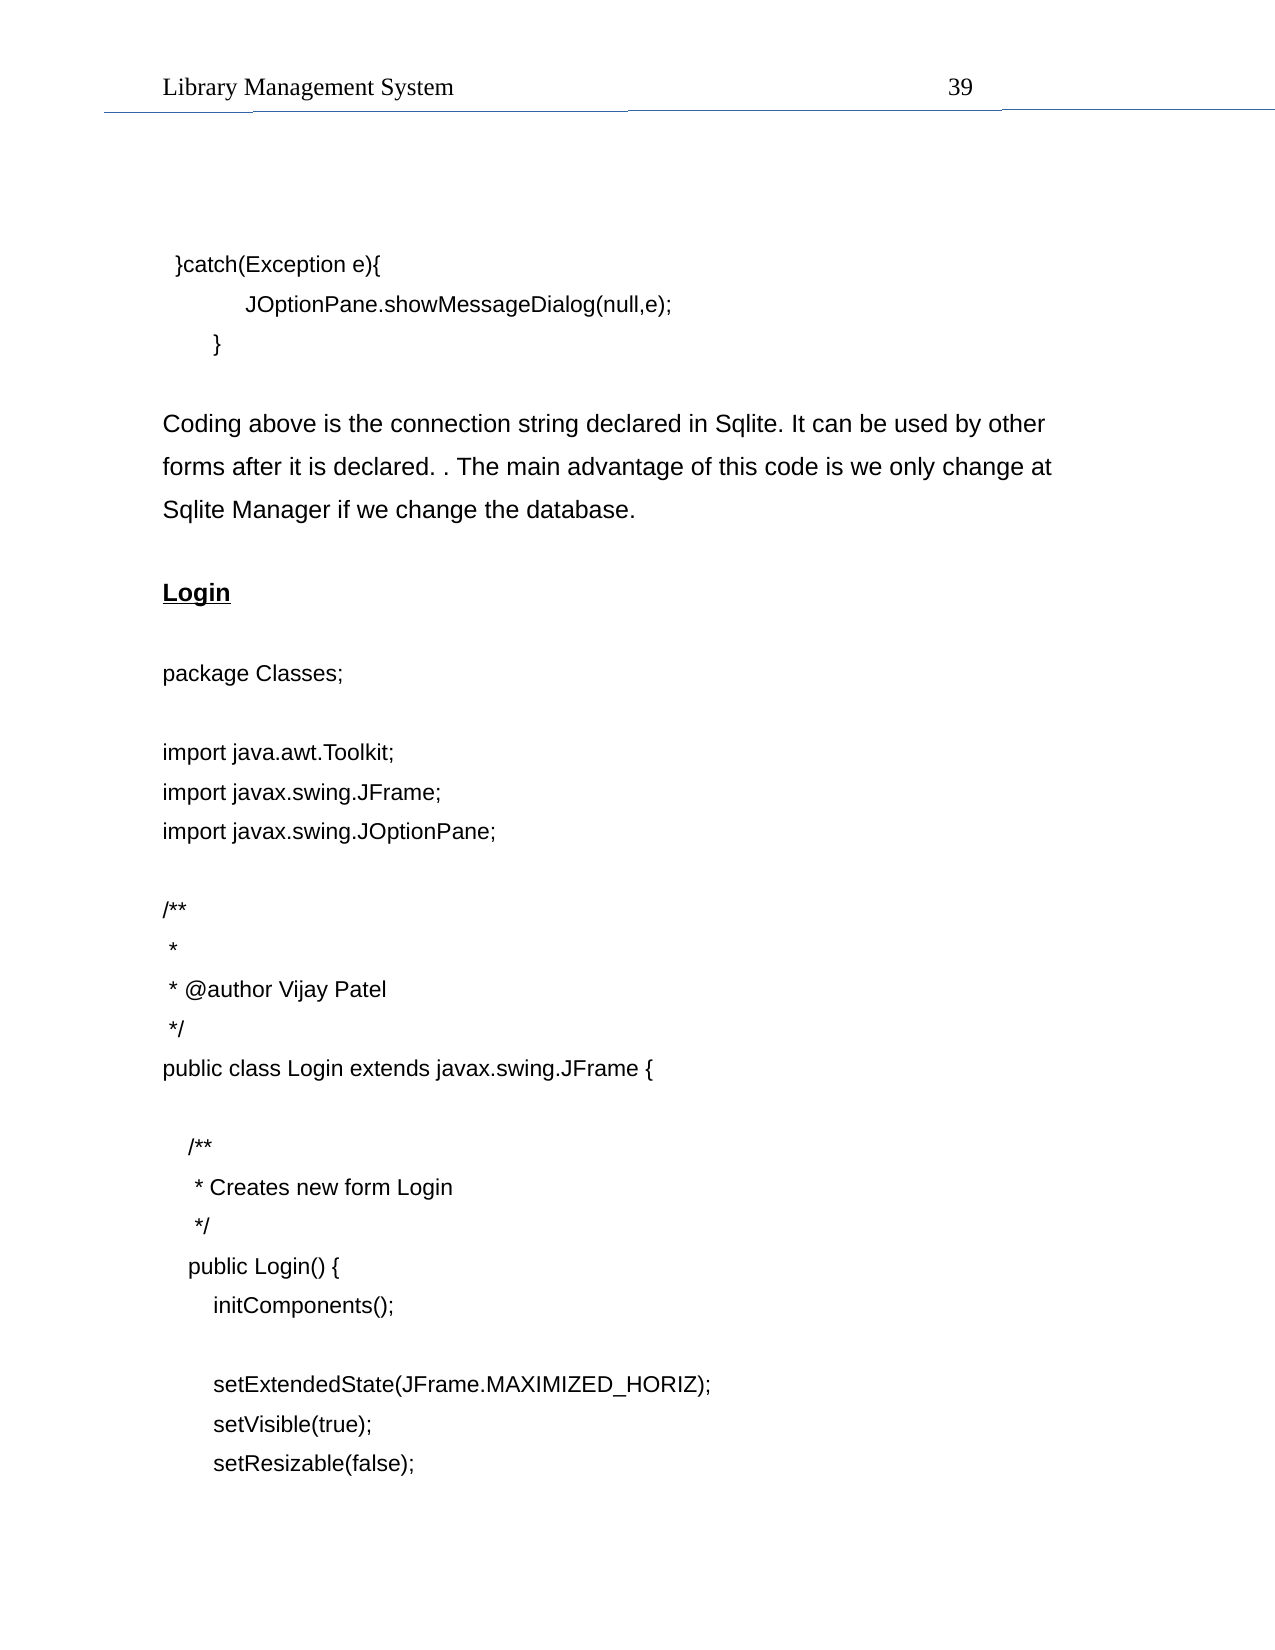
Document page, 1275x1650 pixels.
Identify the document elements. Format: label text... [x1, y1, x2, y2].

text */ [162, 1213, 1119, 1239]
text public Login() { [162, 1253, 1119, 1279]
text JOptionPane.showMessageDialog(null,e); [162, 291, 1119, 317]
text * [162, 937, 1119, 963]
text /** [162, 1134, 1119, 1161]
text }catch(Exception e){ [162, 251, 1119, 277]
text */ [162, 1016, 1119, 1042]
text initComponents(); [162, 1292, 1119, 1318]
text setExtendedState(JFrame.MAXIMIZED_HORIZ); [162, 1371, 1119, 1397]
text import java.awt.Toolkit; [162, 739, 1119, 766]
text public class Login extends javax.swing.JFrame { [162, 1055, 1119, 1082]
text forms after it is declared. . The main advantage of this code is we only change at Sqlite Manager if we change the database. [162, 452, 1119, 524]
text /** [162, 897, 1119, 924]
text Login [162, 578, 1119, 607]
text setResizable(false); [162, 1450, 1119, 1476]
text * Creates new form Login [162, 1174, 1119, 1200]
text setVisible(true); [162, 1411, 1119, 1437]
text import javax.swing.JFrame; [162, 779, 1119, 805]
text import javax.swing.JOptionPane; [162, 818, 1119, 845]
text } [162, 330, 1119, 356]
text package Classes; [162, 660, 1119, 687]
text Coding above is the connection string declared in Sqlite. It can be used by other [162, 409, 1119, 438]
text * @author Vijay Patel [162, 976, 1119, 1003]
